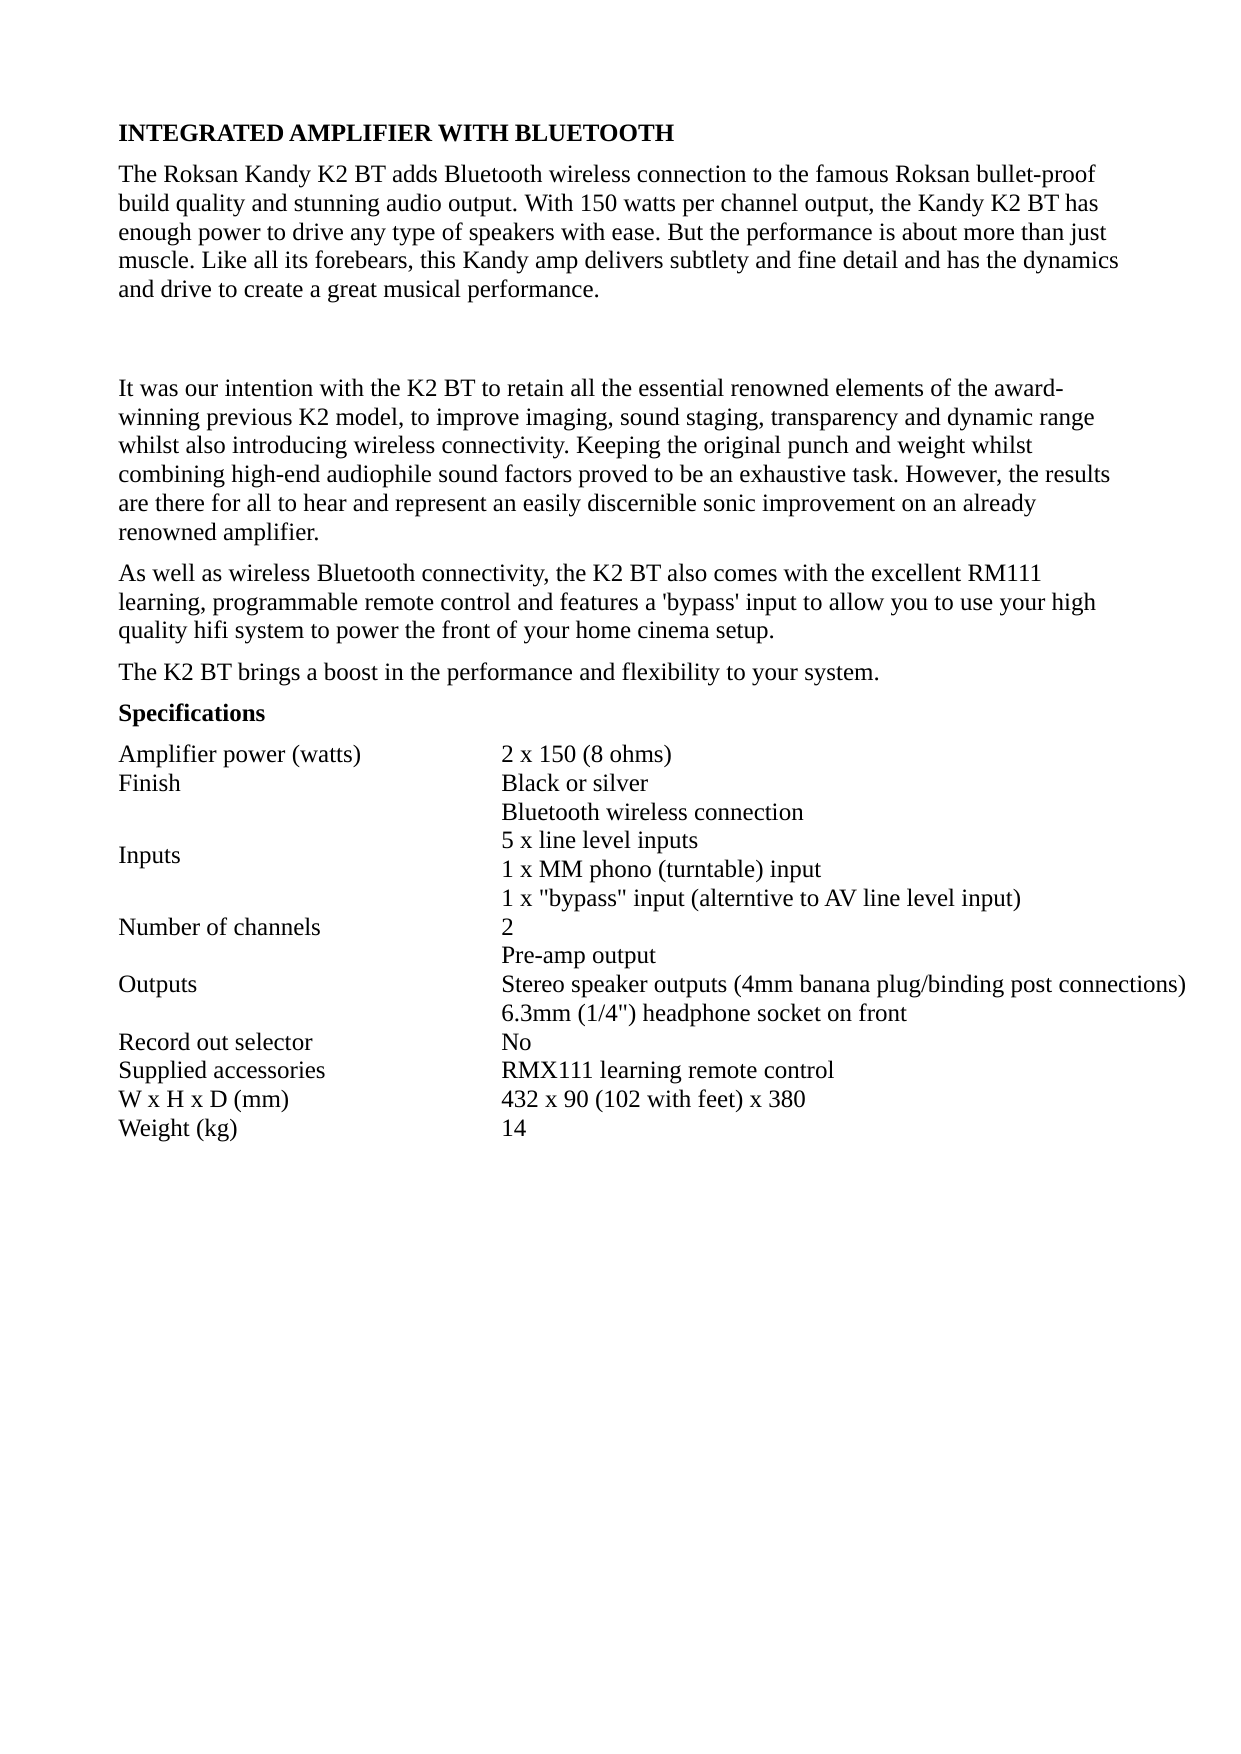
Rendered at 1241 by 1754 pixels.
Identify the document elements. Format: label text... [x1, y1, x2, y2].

table_cell RMX111 learning remote control [501, 1056, 1240, 1084]
table_cell Supplied accessories [118, 1056, 501, 1084]
table_cell Finish [118, 768, 501, 797]
table_cell Bluetooth wireless connection 5 x line level inputs 1 x MM phono (turntable) input 1 x "bypass" input (alterntive to AV line level input) [501, 797, 1240, 912]
table_cell 432 x 90 (102 with feet) x 380 [501, 1084, 1240, 1113]
text INTEGRATED AMPLIFIER WITH BLUETOOTH [118, 118, 1122, 147]
table_cell Outputs [118, 941, 501, 1027]
table_cell W x H x D (mm) [118, 1084, 501, 1113]
table_cell Record out selector [118, 1027, 501, 1056]
table_cell 2 [501, 912, 1240, 941]
table_cell Pre-amp output Stereo speaker outputs (4mm banana plug/binding post connections) 6.3mm (1/4") headphone socket on front [501, 941, 1240, 1027]
table_cell 14 [501, 1113, 1240, 1142]
text Specifications [118, 698, 1122, 727]
table_header Amplifier power (watts) [118, 739, 501, 768]
text It was our intention with the K2 BT to retain all the essential renowned elements of the award-winning previous K2 model, to improve imaging, sound staging, transparency and dynamic range whilst also introducing wireless connectivity. Keeping the original punch and weight whilst combining high-end audiophile sound factors proved to be an exhaustive task. However, the results are there for all to hear and represent an easily discernible sonic improvement on an already renowned amplifier. [118, 373, 1122, 546]
table_cell Weight (kg) [118, 1113, 501, 1142]
table_cell Number of channels [118, 912, 501, 941]
table_cell Black or silver [501, 768, 1240, 797]
text As well as wireless Bluetooth connectivity, the K2 BT also comes with the excellent RM111 learning, programmable remote control and features a 'bypass' input to allow you to use your high quality hifi system to power the front of your home cinema setup. [118, 558, 1122, 644]
table_cell Inputs [118, 797, 501, 912]
table_cell No [501, 1027, 1240, 1056]
table_header 2 x 150 (8 ohms) [501, 739, 1240, 768]
text The K2 BT brings a boost in the performance and flexibility to your system. [118, 657, 1122, 686]
text The Roksan Kandy K2 BT adds Bluetooth wireless connection to the famous Roksan bullet-proof build quality and stunning audio output. With 150 watts per channel output, the Kandy K2 BT has enough power to drive any type of speakers with ease. But the performance is about more than just muscle. Like all its forebears, this Kandy amp delivers subtlety and fine detail and has the dynamics and drive to create a great musical performance. [118, 159, 1122, 303]
